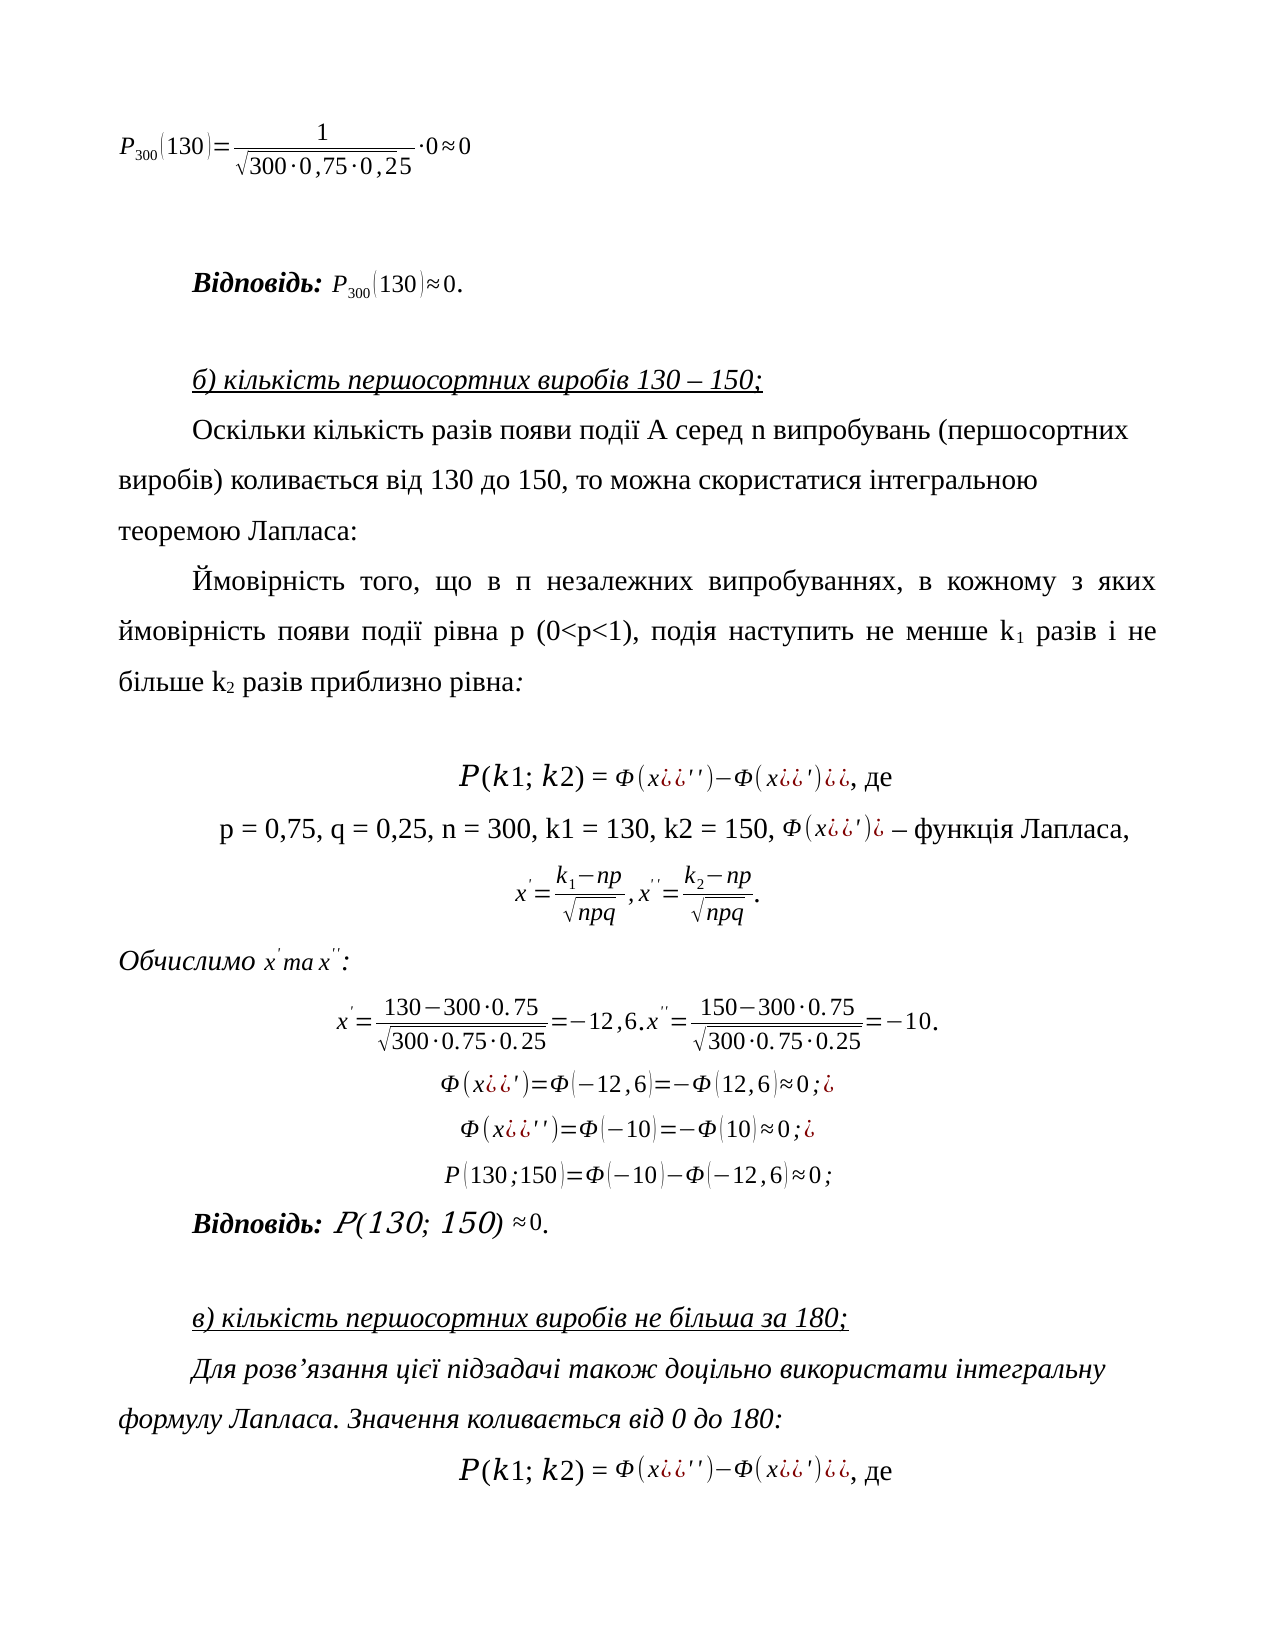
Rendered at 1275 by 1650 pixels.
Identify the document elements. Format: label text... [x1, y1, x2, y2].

text Оскільки кількість разів появи події А cеред n випробувань (першосортних виробів) коливається від 130 до 150, то можна скористатися інтегральною теоремою Лапласа: [118, 412, 1157, 546]
text Обчислимо : [118, 943, 1157, 976]
text 𝑃(𝑘1; 𝑘2) = , де [118, 1452, 1157, 1487]
text Для розв’язання цієї підзадачі також доцільно використати інтегральну формулу Лапласа. Значення коливається від 0 до 180: [118, 1351, 1157, 1435]
text Відповідь: . [118, 266, 1157, 302]
text Ймовірність того, що в п незалежних випробуваннях, в кожному з яких ймовірність появи події рівна р (0<р<1), подія наступить не менше k1 разів і не більше k2 разів приблизно рівна: [118, 563, 1157, 697]
text p = 0,75, q = 0,25, n = 300, k1 = 130, k2 = 150, – функція Лапласа, [118, 811, 1157, 844]
text Відповідь: 𝑃(130; 150) . [118, 1205, 1157, 1240]
text в) кількість першосортних виробів не більша за 180; [118, 1301, 1157, 1334]
text б) кількість першосортних виробів 130 – 150; [118, 362, 1157, 395]
text 𝑃(𝑘1; 𝑘2) = , де [118, 757, 1157, 793]
text .. [118, 993, 1157, 1100]
text . [118, 861, 1157, 926]
